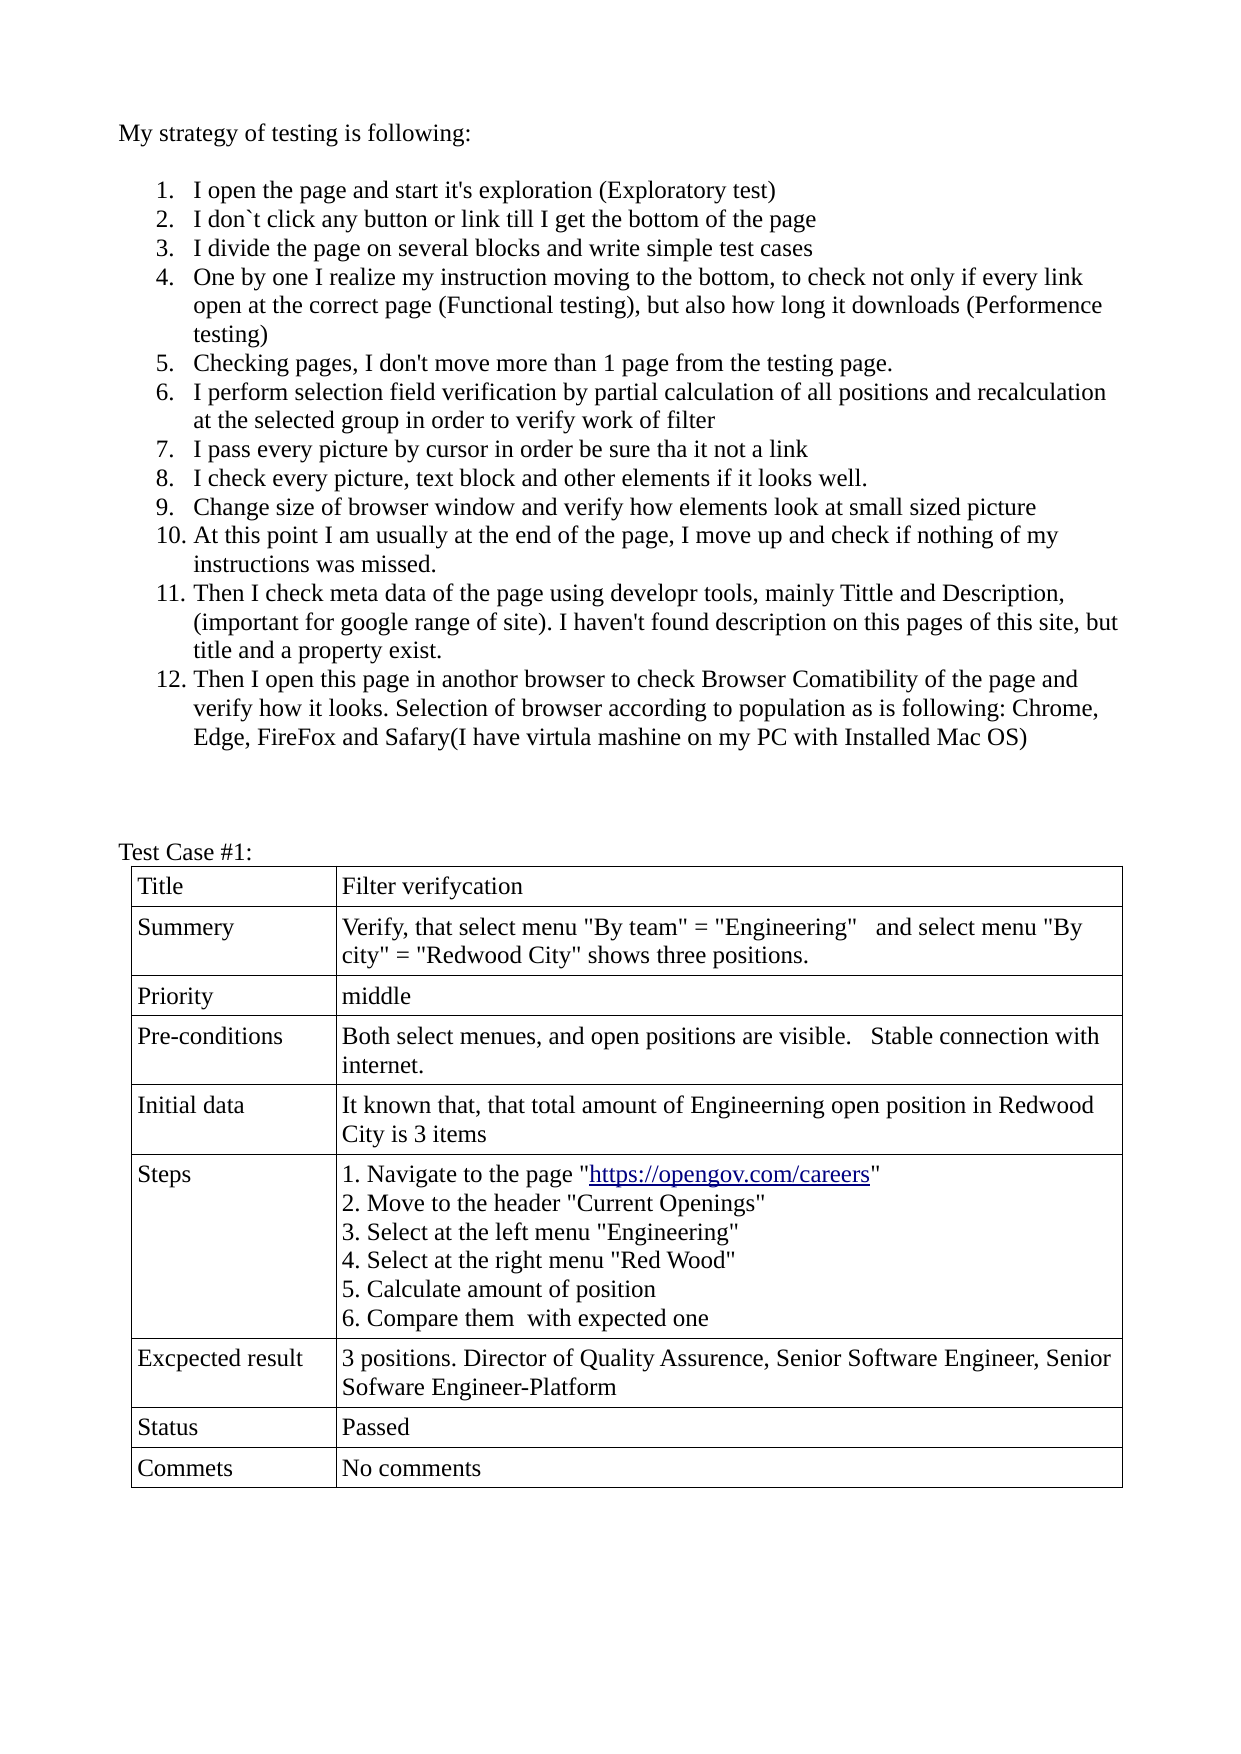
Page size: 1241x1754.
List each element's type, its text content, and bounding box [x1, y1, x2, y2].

table_header Title [132, 867, 336, 906]
table_cell Priority [132, 976, 336, 1015]
table_cell It known that, that total amount of Engineerning open position in Redwood City is 3 items [337, 1085, 1122, 1153]
list I divide the page on several blocks and write simple test cases [156, 233, 1122, 262]
table_cell 3 positions. Director of Quality Assurence, Senior Software Engineer, Senior Sofware Engineer-Platform [337, 1339, 1122, 1407]
table_cell Steps [132, 1155, 336, 1337]
table_cell Commets [132, 1448, 336, 1487]
list Then I open this page in anothor browser to check Browser Comatibility of the page and verify how it looks. Selection of browser according to population as is following: Chrome, Edge, FireFox and Safary(I have virtula mashine on my PC with Installed Mac OS) [156, 664, 1122, 751]
list One by one I realize my instruction moving to the bottom, to check not only if every link open at the correct page (Functional testing), but also how long it downloads (Performence testing) [156, 262, 1122, 348]
list I don`t click any button or link till I get the bottom of the page [156, 204, 1122, 233]
text My strategy of testing is following: [118, 118, 1122, 147]
table_cell Excpected result [132, 1339, 336, 1407]
list I check every picture, text block and other elements if it looks well. [156, 463, 1122, 492]
list I open the page and start it's exploration (Exploratory test) [156, 176, 1122, 204]
list Checking pages, I don't move more than 1 page from the testing page. [156, 348, 1122, 377]
table_cell Summery [132, 907, 336, 975]
list Change size of browser window and verify how elements look at small sized picture [156, 492, 1122, 521]
list At this point I am usually at the end of the page, I move up and check if nothing of my instructions was missed. [156, 521, 1122, 578]
text Test Case #1: [118, 837, 1122, 866]
list I perform selection field verification by partial calculation of all positions and recalculation at the selected group in order to verify work of filter [156, 377, 1122, 434]
list I pass every picture by cursor in order be sure tha it not a link [156, 434, 1122, 463]
table_cell Passed [337, 1408, 1122, 1447]
table_cell Pre-conditions [132, 1016, 336, 1084]
table_cell Status [132, 1408, 336, 1447]
table_cell Both select menues, and open positions are visible. Stable connection with internet. [337, 1016, 1122, 1084]
table_cell Initial data [132, 1085, 336, 1153]
table_cell No comments [337, 1448, 1122, 1487]
table_cell Verify, that select menu "By team" = "Engineering" and select menu "By city" = "Redwood City" shows three positions. [337, 907, 1122, 975]
table_header Filter verifycation [337, 867, 1122, 906]
list Then I check meta data of the page using developr tools, mainly Tittle and Description, (important for google range of site). I haven't found description on this pages of this site, but title and a property exist. [156, 578, 1122, 664]
table_cell middle [337, 976, 1122, 1015]
table_cell 1. Navigate to the page "https://opengov.com/careers" 2. Move to the header "Current Openings" 3. Select at the left menu "Engineering" 4. Select at the right menu "Red Wood" 5. Calculate amount of position 6. Compare them with expected one [337, 1155, 1122, 1337]
